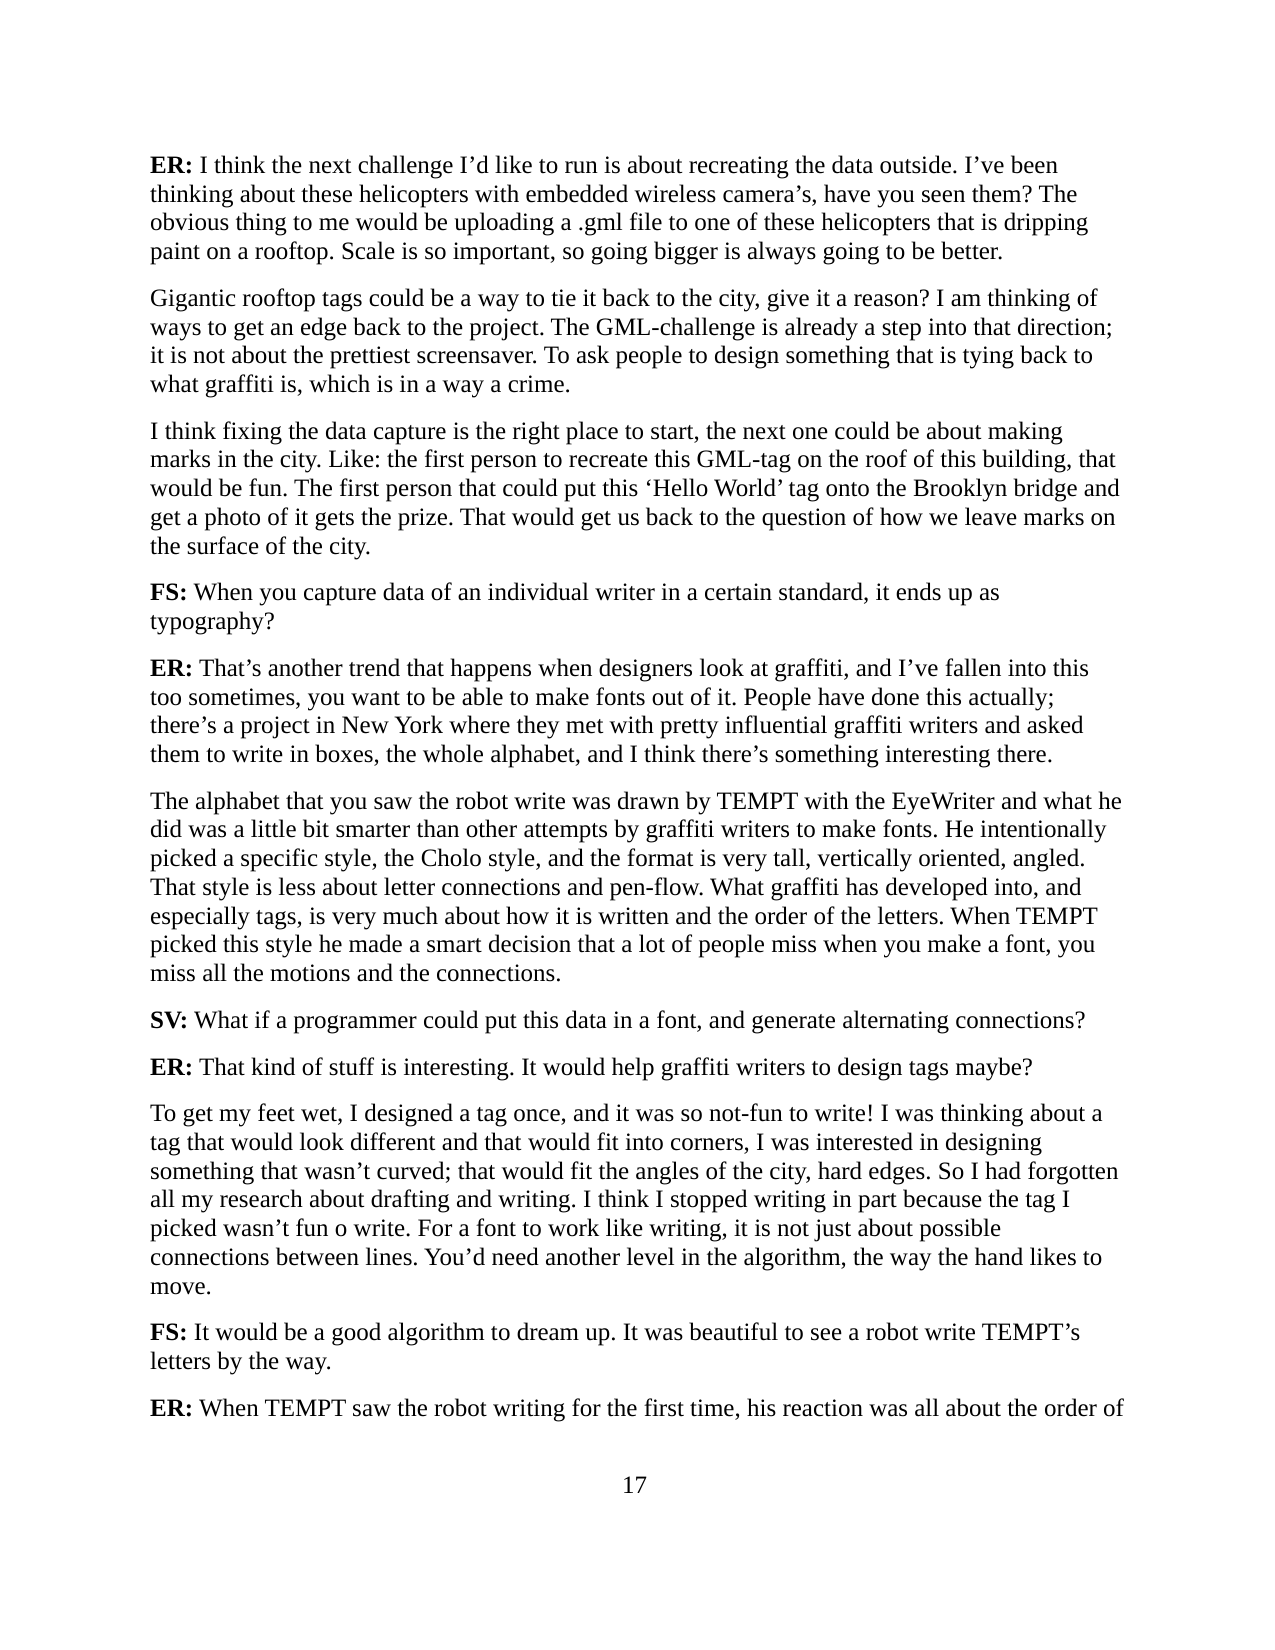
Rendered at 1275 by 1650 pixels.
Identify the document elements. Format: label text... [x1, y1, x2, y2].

text ER: That’s another trend that happens when designers look at graffiti, and I’ve fallen into this too sometimes, you want to be able to make fonts out of it. People have done this actually; there’s a project in New York where they met with pretty influential graffiti writers and asked them to write in boxes, the whole alphabet, and I think there’s something interesting there. [150, 653, 1125, 768]
text Gigantic rooftop tags could be a way to tie it back to the city, give it a reason? I am thinking of ways to get an edge back to the project. The GML-challenge is already a step into that direction; it is not about the prettiest screensaver. To ask people to design something that is tying back to what graffiti is, which is in a way a crime. [150, 283, 1125, 398]
text ER: I think the next challenge I’d like to run is about recreating the data outside. I’ve been thinking about these helicopters with embedded wireless camera’s, have you seen them? The obvious thing to me would be uploading a .gml file to one of these helicopters that is dripping paint on a rooftop. Scale is so important, so going bigger is always going to be better. [150, 150, 1125, 265]
text ER: That kind of stuff is interesting. It would help graffiti writers to design tags maybe? [150, 1052, 1125, 1080]
text FS: It would be a good algorithm to dream up. It was beautiful to see a robot write TEMPT’s letters by the way. [150, 1317, 1125, 1375]
text FS: When you capture data of an individual writer in a certain standard, it ends up as typography? [150, 577, 1125, 635]
text The alphabet that you saw the robot write was drawn by TEMPT with the EyeWriter and what he did was a little bit smarter than other attempts by graffiti writers to make fonts. He intentionally picked a specific style, the Cholo style, and the format is very tall, vertically oriented, angled. That style is less about letter connections and pen-flow. What graffiti has developed into, and especially tags, is very much about how it is written and the order of the letters. When TEMPT picked this style he made a smart decision that a lot of people miss when you make a font, you miss all the motions and the connections. [150, 786, 1125, 987]
text SV: What if a programmer could put this data in a font, and generate alternating connections? [150, 1005, 1125, 1034]
text To get my feet wet, I designed a tag once, and it was so not-fun to write! I was thinking about a tag that would look different and that would fit into corners, I was interested in designing something that wasn’t curved; that would fit the angles of the city, hard edges. So I had forgotten all my research about drafting and writing. I think I stopped writing in part because the tag I picked wasn’t fun o write. For a font to work like writing, it is not just about possible connections between lines. You’d need another level in the algorithm, the way the hand likes to move. [150, 1098, 1125, 1299]
text I think fixing the data capture is the right place to start, the next one could be about making marks in the city. Like: the first person to recreate this GML-tag on the roof of this building, that would be fun. The first person that could put this ‘Hello World’ tag onto the Brooklyn bridge and get a photo of it gets the prize. That would get us back to the question of how we leave marks on the surface of the city. [150, 416, 1125, 559]
text ER: When TEMPT saw the robot writing for the first time, his reaction was all about the order of [150, 1393, 1125, 1422]
